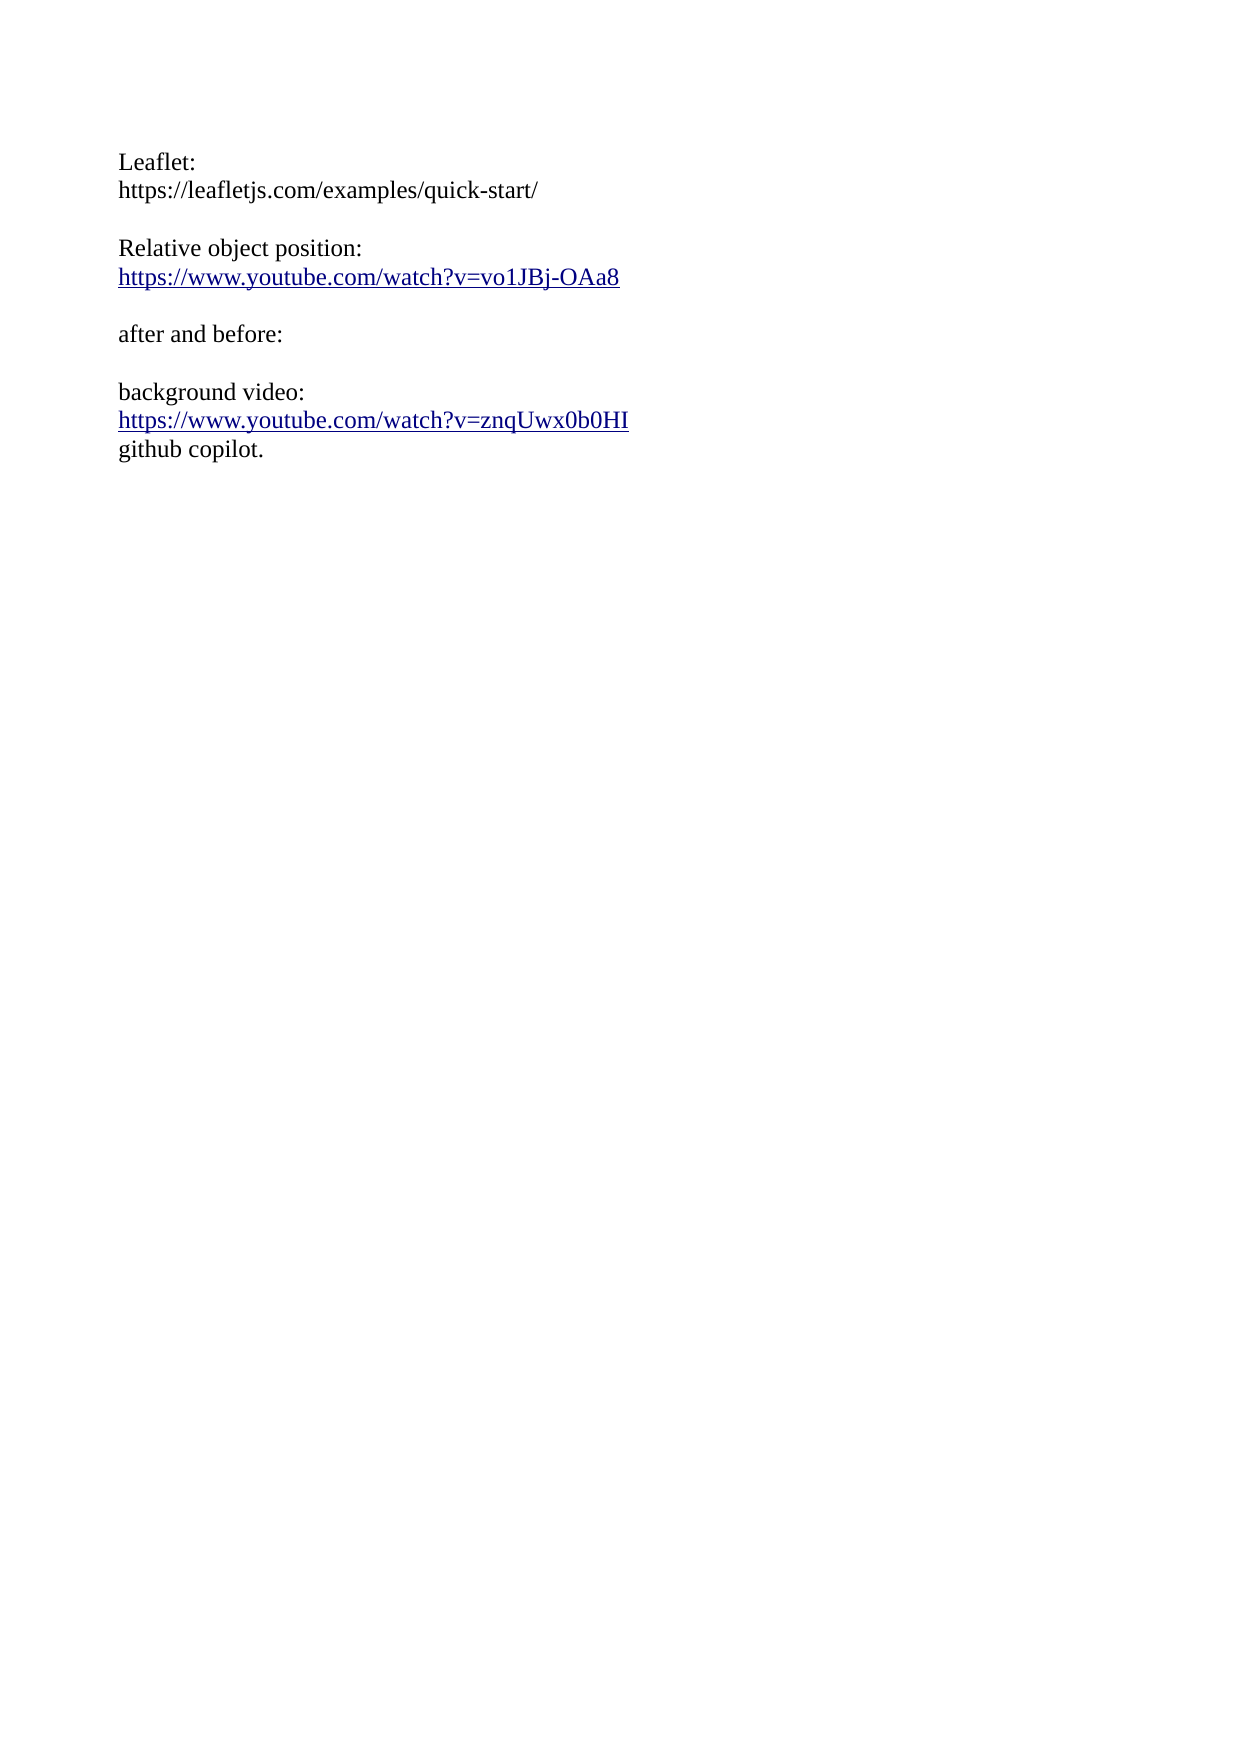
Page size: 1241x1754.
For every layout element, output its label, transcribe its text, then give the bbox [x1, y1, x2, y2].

text https://www.youtube.com/watch?v=vo1JBj-OAa8 [118, 262, 1122, 291]
text Relative object position: [118, 233, 1122, 262]
text background video: [118, 377, 1122, 406]
text after and before: [118, 319, 1122, 348]
text Leaflet: [118, 147, 1122, 176]
text https://www.youtube.com/watch?v=znqUwx0b0HI [118, 406, 1122, 434]
text github copilot. [118, 434, 1122, 463]
text https://leafletjs.com/examples/quick-start/ [118, 176, 1122, 204]
